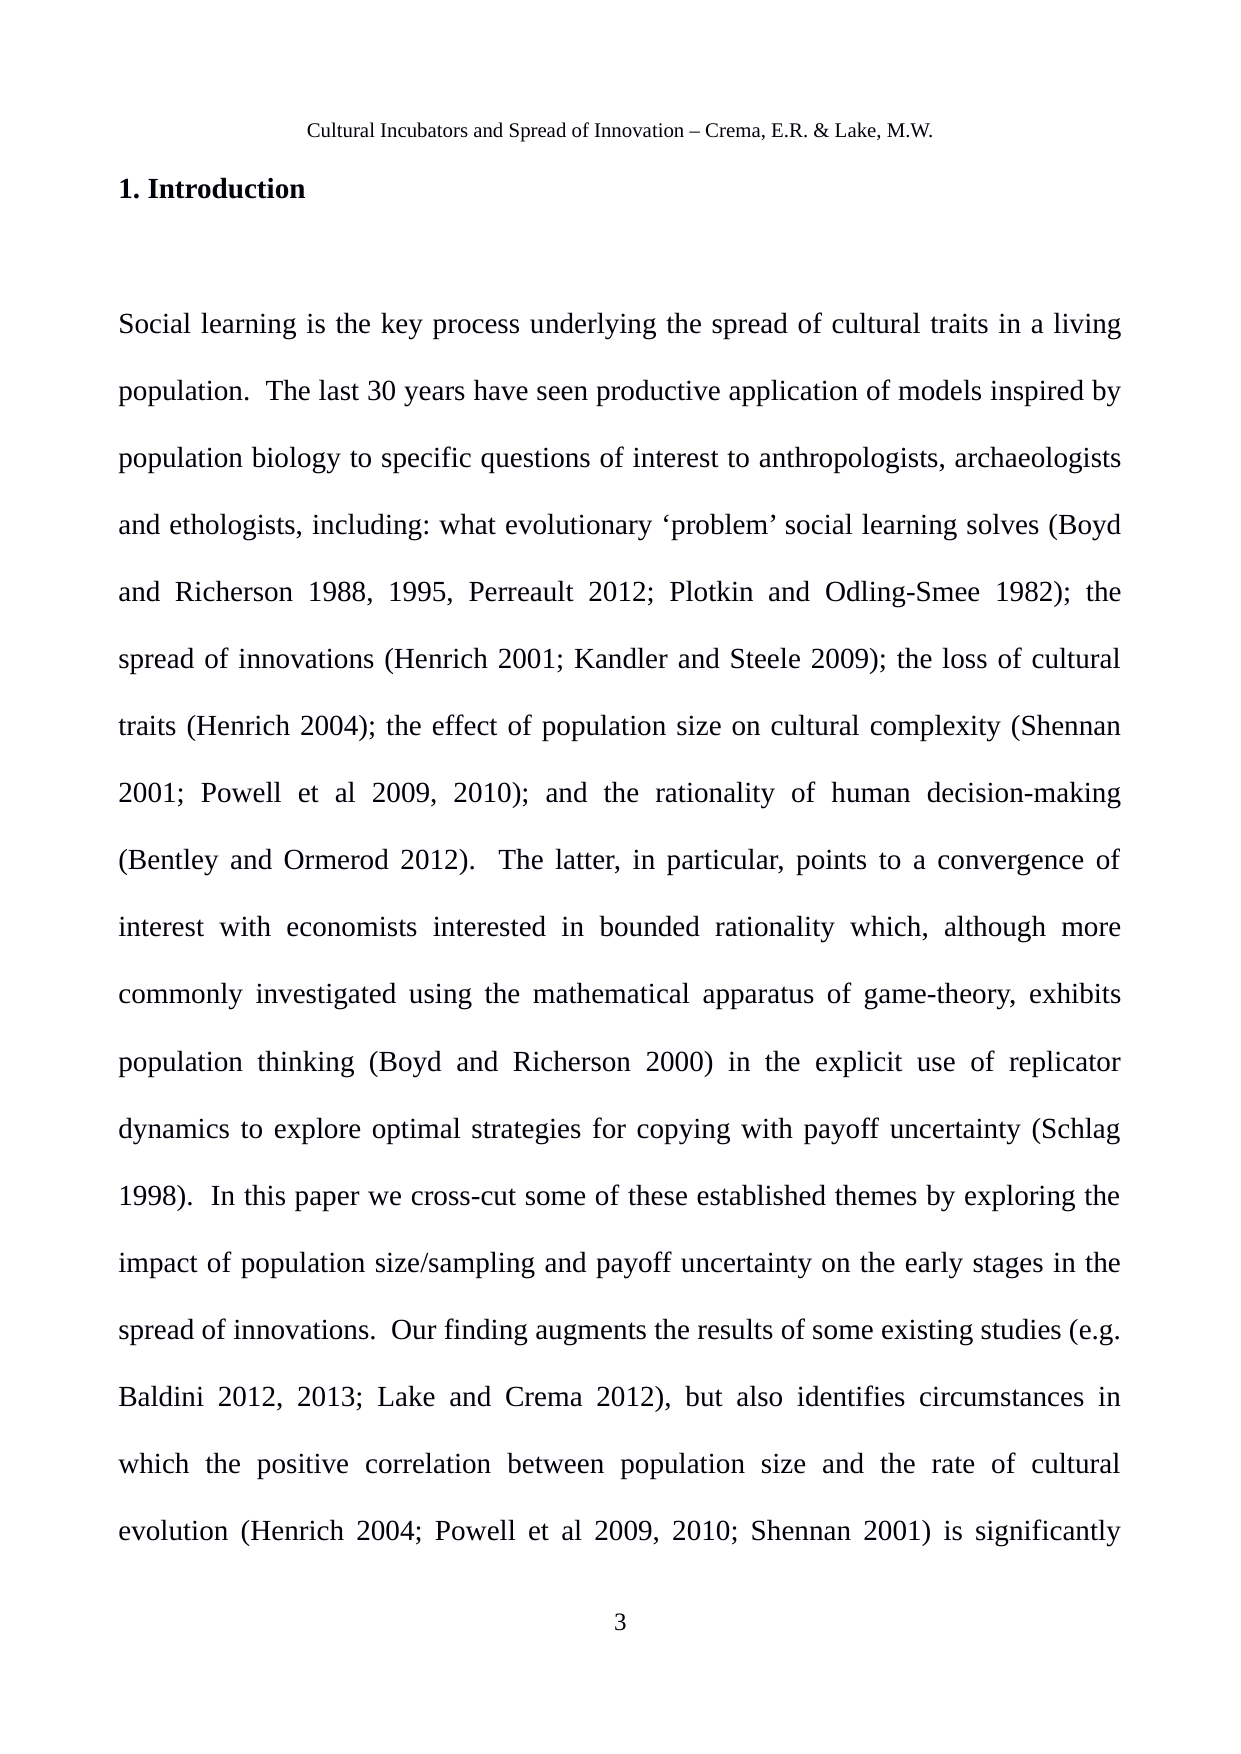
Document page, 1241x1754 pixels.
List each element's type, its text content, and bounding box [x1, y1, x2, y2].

text 1. Introduction [118, 172, 1122, 205]
text Social learning is the key process underlying the spread of cultural traits in a living population. The last 30 years have seen productive application of models inspired by population biology to specific questions of interest to anthropologists, archaeologists and ethologists, including: what evolutionary ‘problem’ social learning solves (Boyd and Richerson 1988, 1995, Perreault 2012; Plotkin and Odling-Smee 1982); the spread of innovations (Henrich 2001; Kandler and Steele 2009); the loss of cultural traits (Henrich 2004); the effect of population size on cultural complexity (Shennan 2001; Powell et al 2009, 2010); and the rationality of human decision-making (Bentley and Ormerod 2012). The latter, in particular, points to a convergence of interest with economists interested in bounded rationality which, although more commonly investigated using the mathematical apparatus of game-theory, exhibits population thinking (Boyd and Richerson 2000) in the explicit use of replicator dynamics to explore optimal strategies for copying with payoff uncertainty (Schlag 1998). In this paper we cross-cut some of these established themes by exploring the impact of population size/sampling and payoff uncertainty on the early stages in the spread of innovations. Our finding augments the results of some existing studies (e.g. Baldini 2012, 2013; Lake and Crema 2012), but also identifies circumstances in which the positive correlation between population size and the rate of cultural evolution (Henrich 2004; Powell et al 2009, 2010; Shennan 2001) is significantly [118, 306, 1122, 1547]
